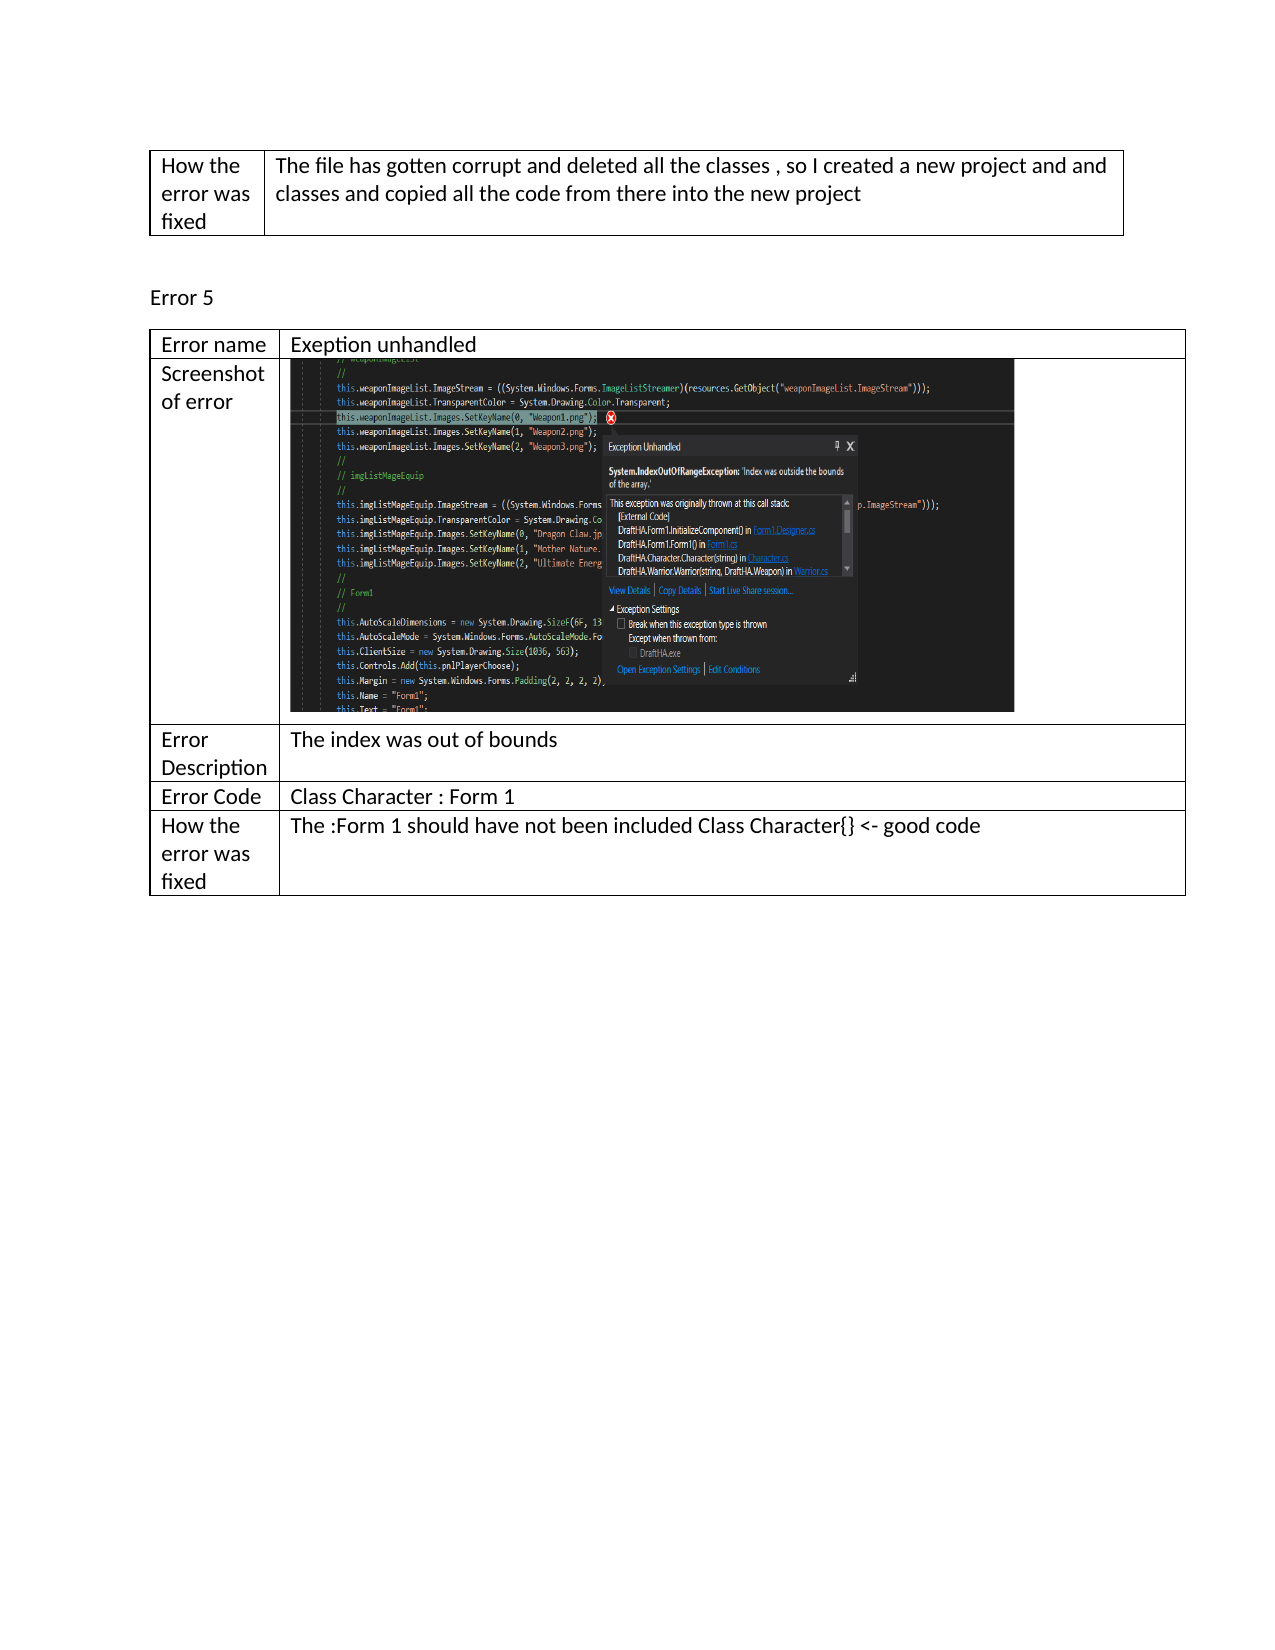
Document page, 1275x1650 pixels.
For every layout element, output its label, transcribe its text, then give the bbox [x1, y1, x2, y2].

table_cell Error Description [151, 725, 279, 781]
text Error 5 [150, 283, 1125, 311]
table_cell The file has gotten corrupt and deleted all the classes , so I created a new project and and classes and copied all the code from there into the new project [265, 151, 1123, 235]
table_cell The :Form 1 should have not been included Class Character{} <- good code [280, 811, 1185, 895]
table_cell Error Code [151, 782, 279, 810]
table_cell Screenshot of error [151, 359, 279, 724]
table_header Exeption unhandled [280, 330, 1185, 358]
table_cell The index was out of bounds [280, 725, 1185, 781]
table_cell Class Character : Form 1 [280, 782, 1185, 810]
table_cell [280, 359, 1185, 724]
table_cell How the error was fixed [151, 811, 279, 895]
table_header Error name [151, 330, 279, 358]
table_cell How the error was fixed [151, 151, 264, 235]
